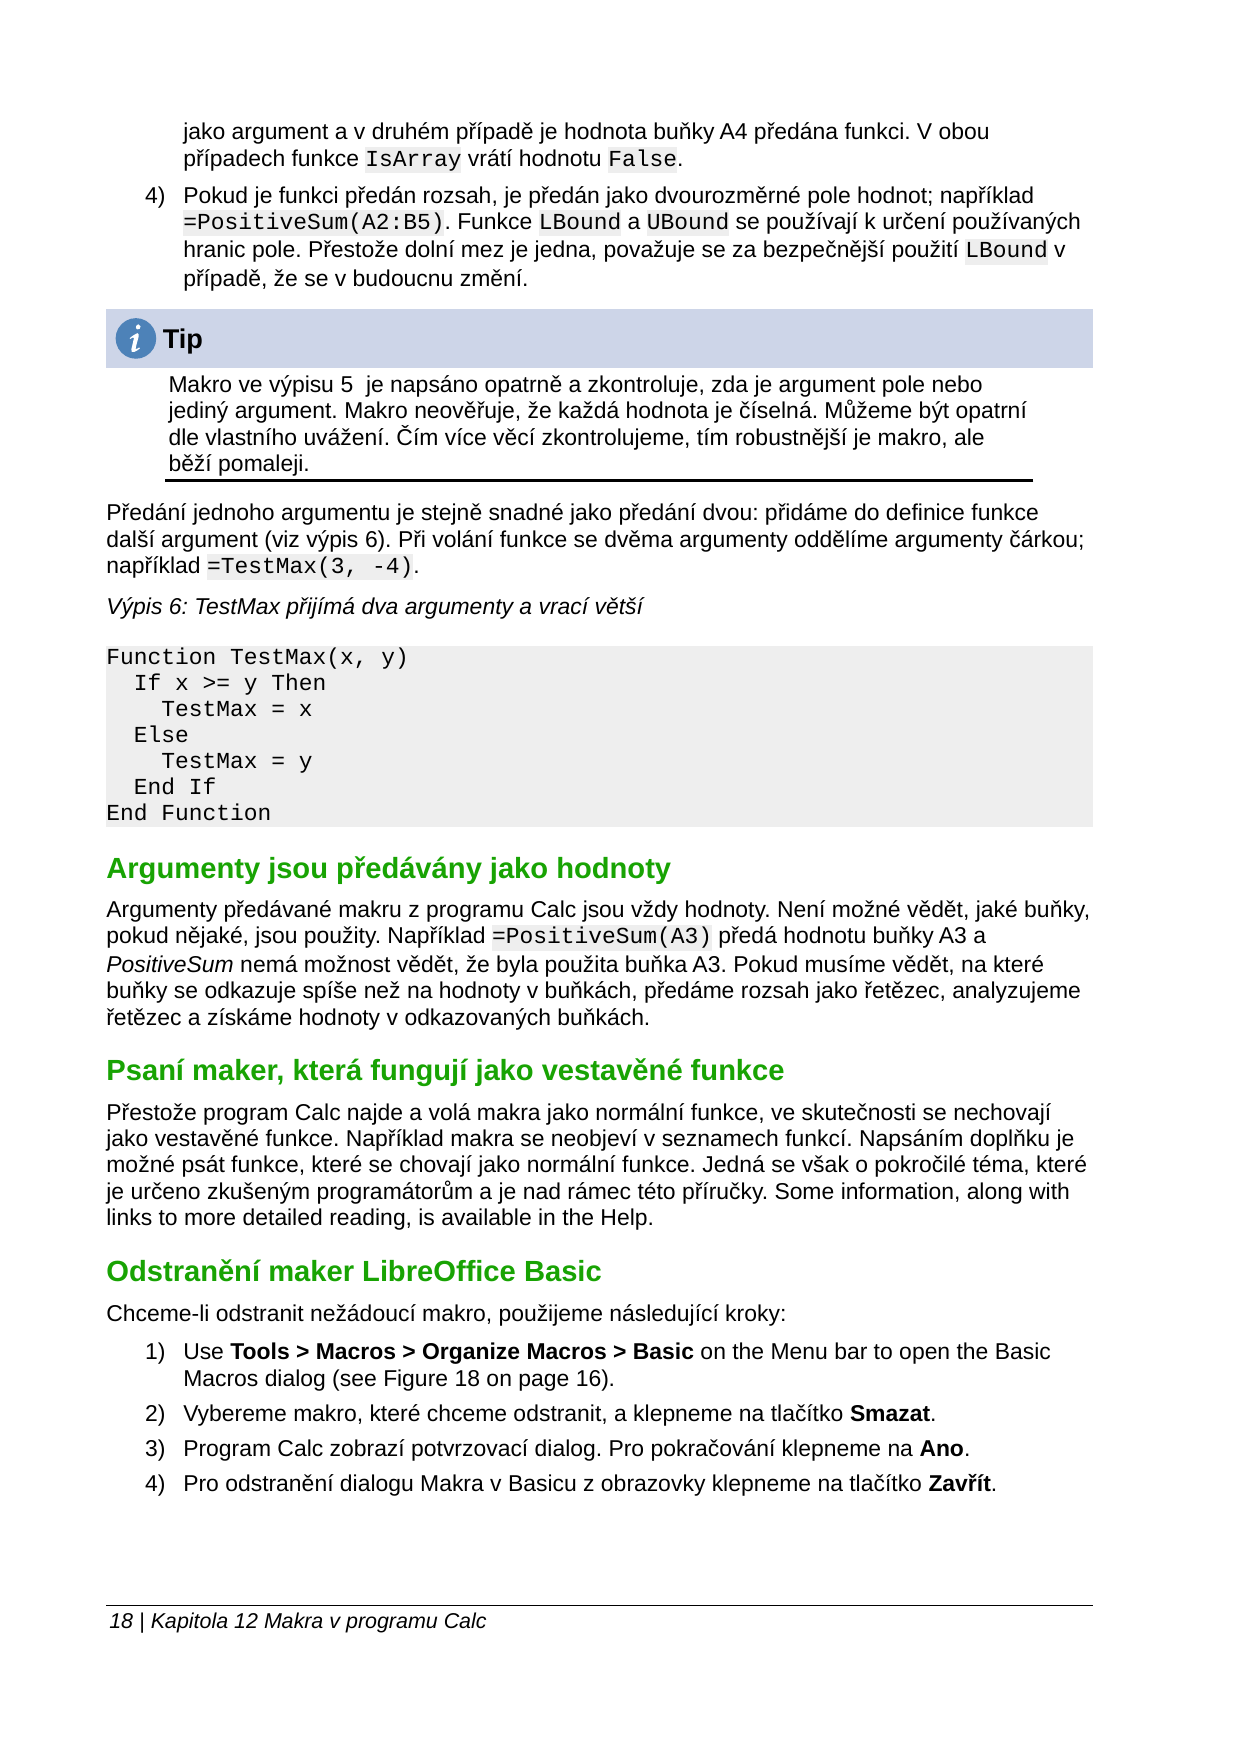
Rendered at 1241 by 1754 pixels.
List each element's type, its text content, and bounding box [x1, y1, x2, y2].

list jako argument a v druhém případě je hodnota buňky A4 předána funkci. V obou případech funkce IsArray vrátí hodnotu False. [165, 118, 1093, 173]
list Pro odstranění dialogu Makra v Basicu z obrazovky klepneme na tlačítko Zavřít. [165, 1470, 1093, 1497]
subtitle Tip [106, 309, 1093, 368]
text Argumenty předávané makru z programu Calc jsou vždy hodnoty. Není možné vědět, jaké buňky, pokud nějaké, jsou použity. Například =PositiveSum(A3) předá hodnotu buňky A3 a PositiveSum nemá možnost vědět, že byla použita buňka A3. Pokud musíme vědět, na které buňky se odkazuje spíše než na hodnoty v buňkách, předáme rozsah jako řetězec, analyzujeme řetězec a získáme hodnoty v odkazovaných buňkách. [106, 896, 1093, 1030]
text Function TestMax(x, y) If x >= y Then TestMax = x Else TestMax = y End If End Function [106, 646, 1093, 827]
list Program Calc zobrazí potvrzovací dialog. Pro pokračování klepneme na Ano. [165, 1435, 1093, 1461]
text Výpis 6: TestMax přijímá dva argumenty a vrací větší [106, 593, 1093, 619]
subtitle Psaní maker, která fungují jako vestavěné funkce [106, 1053, 1093, 1087]
text Makro ve výpisu 5 je napsáno opatrně a zkontroluje, zda je argument pole nebo jediný argument. Makro neověřuje, že každá hodnota je číselná. Můžeme být opatrní dle vlastního uvážení. Čím více věcí zkontrolujeme, tím robustnější je makro, ale běží pomaleji. [165, 368, 1033, 479]
text Předání jednoho argumentu je stejně snadné jako předání dvou: přidáme do definice funkce další argument (viz výpis 6). Při volání funkce se dvěma argumenty oddělíme argumenty čárkou; například =TestMax(3, -4). [106, 499, 1093, 580]
list Vybereme makro, které chceme odstranit, a klepneme na tlačítko Smazat. [165, 1400, 1093, 1426]
list Use Tools > Macros > Organize Macros > Basic on the Menu bar to open the Basic Macros dialog (see Figure 18 on page 14). [165, 1338, 1093, 1391]
text Chceme-li odstranit nežádoucí makro, použijeme následující kroky: [106, 1299, 1093, 1326]
list Pokud je funkci předán rozsah, je předán jako dvourozměrné pole hodnot; například =PositiveSum(A2:B5). Funkce LBound a UBound se používají k určení používaných hranic pole. Přestože dolní mez je jedna, považuje se za bezpečnější použití LBound v případě, že se v budoucnu změní. [165, 182, 1093, 291]
subtitle Odstranění maker LibreOffice Basic [106, 1254, 1093, 1288]
subtitle Argumenty jsou předávány jako hodnoty [106, 851, 1093, 884]
text Přestože program Calc najde a volá makra jako normální funkce, ve skutečnosti se nechovají jako vestavěné funkce. Například makra se neobjeví v seznamech funkcí. Napsáním doplňku je možné psát funkce, které se chovají jako normální funkce. Jedná se však o pokročilé téma, které je určeno zkušeným programátorům a je nad rámec této příručky. Some information, along with links to more detailed reading, is available in the Help. [106, 1099, 1093, 1231]
